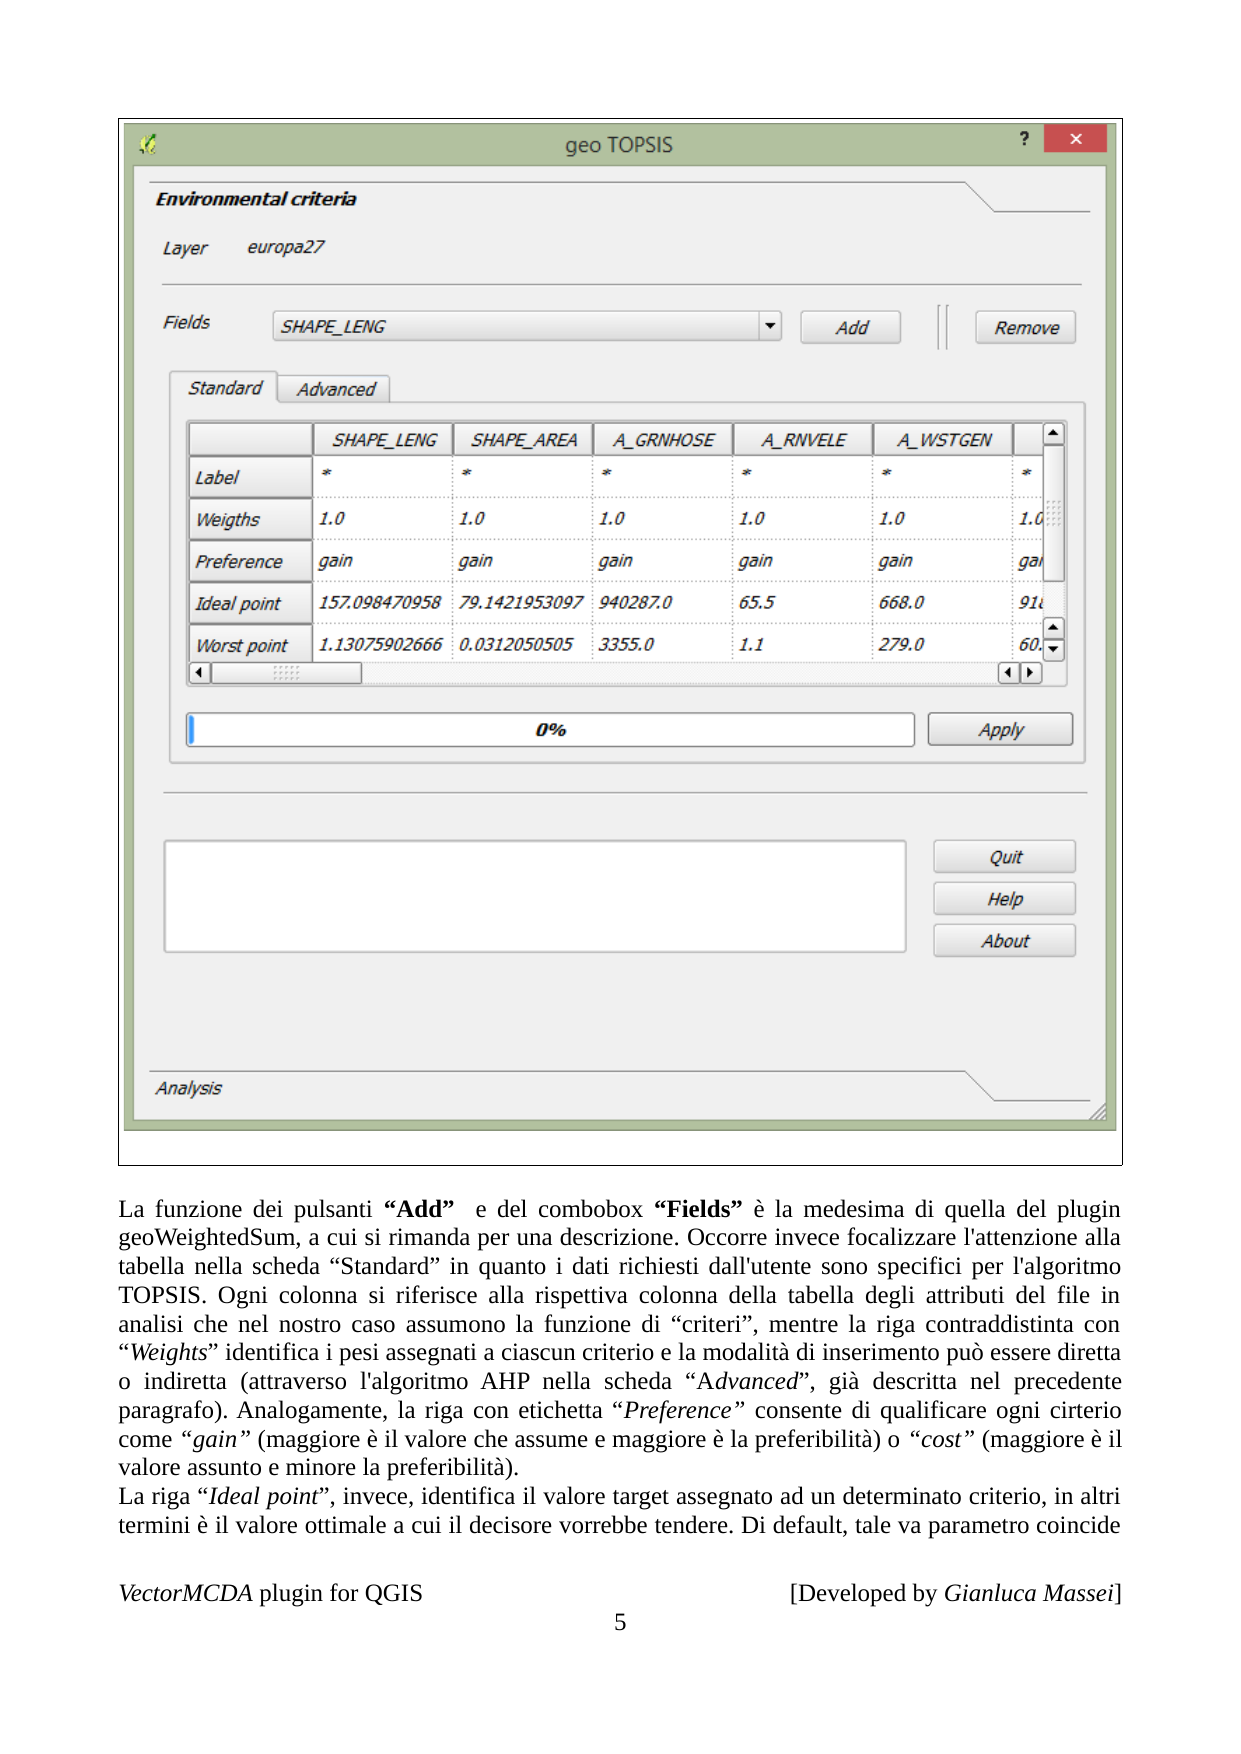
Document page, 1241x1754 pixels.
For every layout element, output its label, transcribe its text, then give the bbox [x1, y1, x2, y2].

table_header [119, 119, 1122, 1165]
text La funzione dei pulsanti “Add” e del combobox “Fields” è la medesima di quella del plugin geoWeightedSum, a cui si rimanda per una descrizione. Occorre invece focalizzare l'attenzione alla tabella nella scheda “Standard” in quanto i dati richiesti dall'utente sono specifici per l'algoritmo TOPSIS. Ogni colonna si riferisce alla rispettiva colonna della tabella degli attributi del file in analisi che nel nostro caso assumono la funzione di “criteri”, mentre la riga contraddistinta con “Weights” identifica i pesi assegnati a ciascun criterio e la modalità di inserimento può essere diretta o indiretta (attraverso l'algoritmo AHP nella scheda “Advanced”, già descritta nel precedente paragrafo). Analogamente, la riga con etichetta “Preference” consente di qualificare ogni cirterio come “gain” (maggiore è il valore che assume e maggiore è la preferibilità) o “cost” (maggiore è il valore assunto e minore la preferibilità). [118, 1194, 1122, 1481]
text La riga “Ideal point”, invece, identifica il valore target assegnato ad un determinato criterio, in altri termini è il valore ottimale a cui il decisore vorrebbe tendere. Di default, tale va parametro coincide [118, 1481, 1122, 1539]
picture [123, 123, 1117, 1131]
